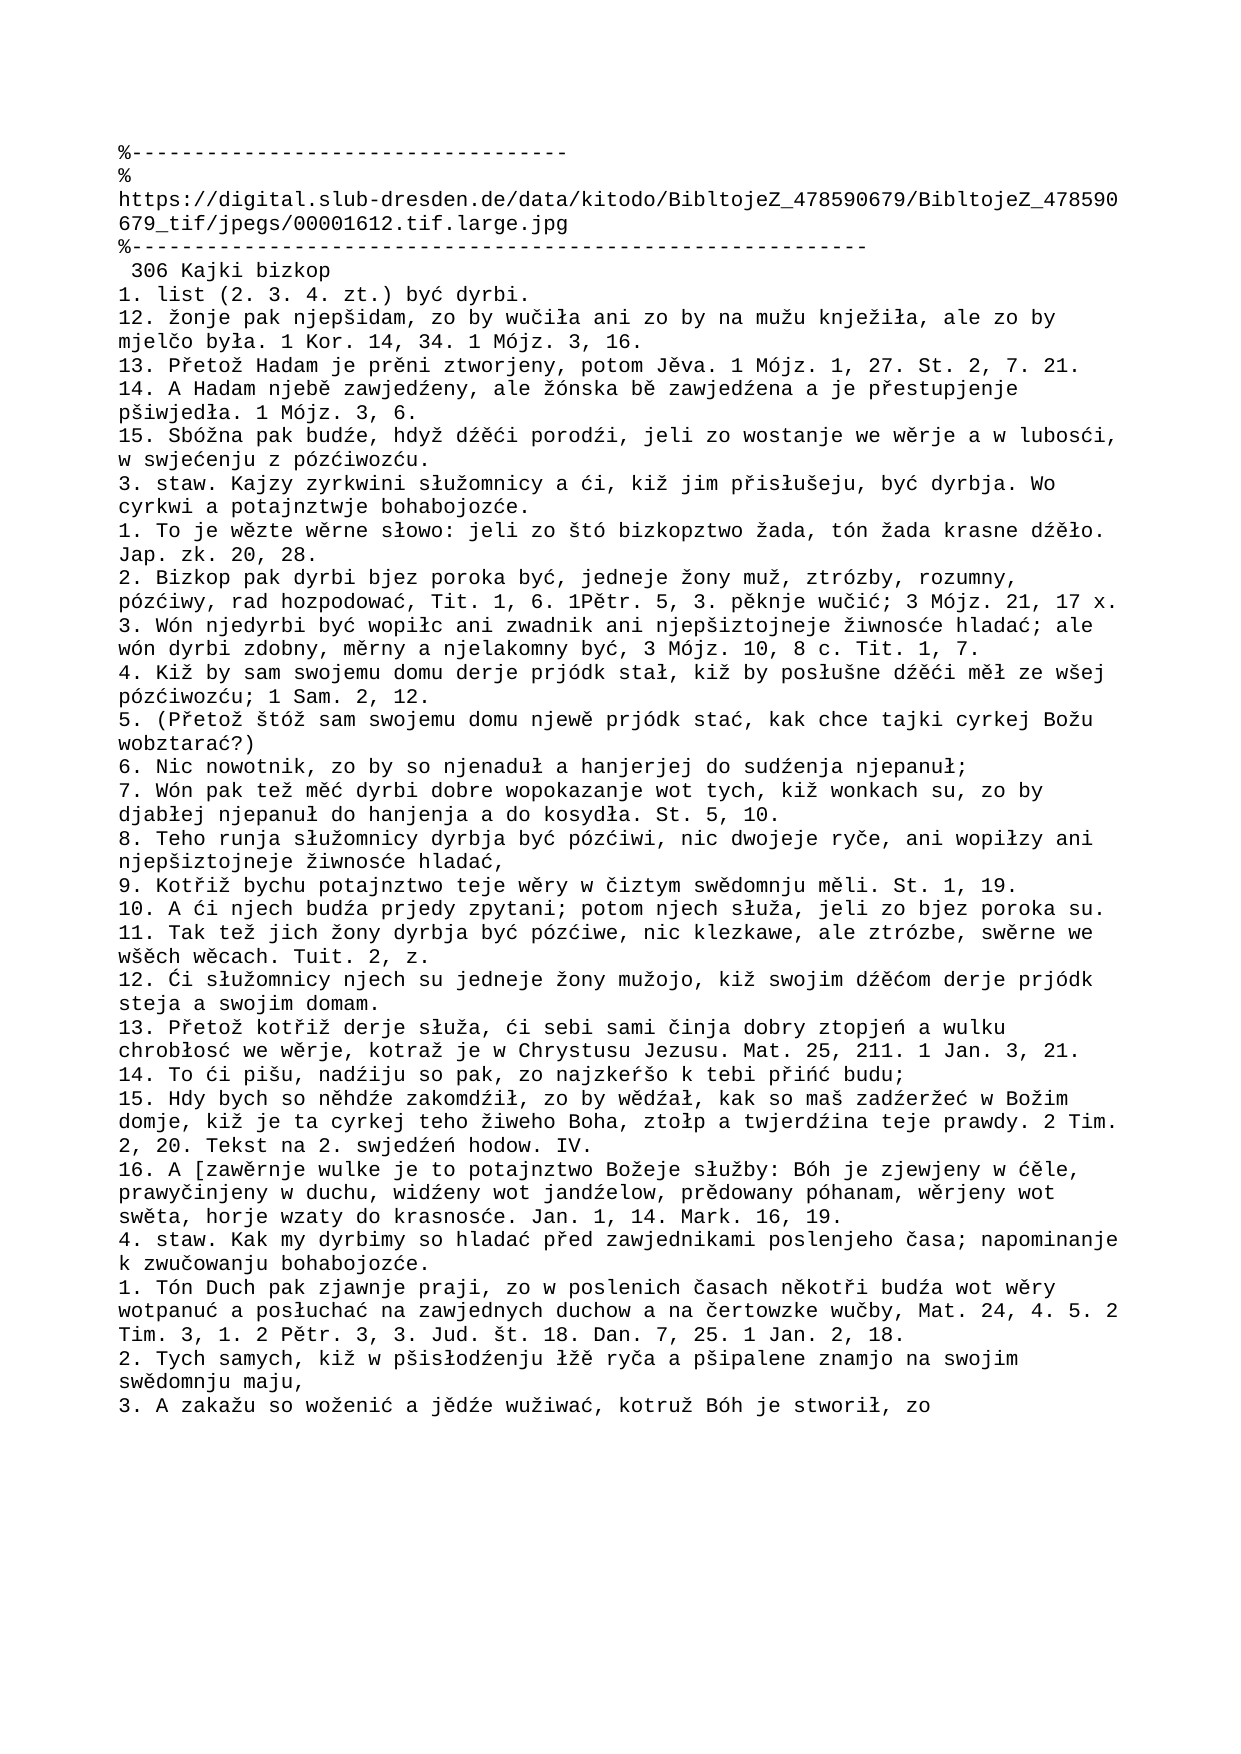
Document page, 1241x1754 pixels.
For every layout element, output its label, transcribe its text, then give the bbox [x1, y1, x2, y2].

text 13. Přetož kotřiž derje słuža, ći sebi sami činja dobry ztopjeń a wulku chrobłosć we wěrje, kotraž je w Chrystusu Jezusu. Mat. 25, 211. 1 Jan. 3, 21. [118, 1017, 1122, 1064]
text 6. Nic nowotnik, zo by so njenaduł a hanjerjej do sudźenja njepanuł; [118, 757, 1122, 780]
text 13. Přetož Hadam je prěni ztworjeny, potom Jěva. 1 Mójz. 1, 27. St. 2, 7. 21. [118, 354, 1122, 378]
text 12. žonje pak njepšidam, zo by wučiła ani zo by na mužu knježiła, ale zo by mjelčo była. 1 Kor. 14, 34. 1 Mójz. 3, 16. [118, 307, 1122, 354]
text 306 Kajki bizkop [118, 260, 1122, 284]
text 10. A ći njech budźa prjedy zpytani; potom njech słuža, jeli zo bjez poroka su. [118, 898, 1122, 922]
text 2. Bizkop pak dyrbi bjez poroka być, jedneje žony muž, ztrózby, rozumny, pózćiwy, rad hozpodować, Tit. 1, 6. 1Pětr. 5, 3. pěknje wučić; 3 Mójz. 21, 17 x. [118, 567, 1122, 615]
text 12. Ći słužomnicy njech su jedneje žony mužojo, kiž swojim dźěćom derje prjódk steja a swojim domam. [118, 969, 1122, 1017]
text 8. Teho runja słužomnicy dyrbja być pózćiwi, nic dwojeje ryče, ani wopiłzy ani njepšiztojneje žiwnosće hladać, [118, 827, 1122, 875]
text 2. Tych samych, kiž w pšisłodźenju łžě ryča a pšipalene znamjo na swojim swědomnju maju, [118, 1348, 1122, 1395]
text 4. Kiž by sam swojemu domu derje prjódk stał, kiž by posłušne dźěći měł ze wšej pózćiwozću; 1 Sam. 2, 12. [118, 662, 1122, 709]
text %----------------------------------------------------------- [118, 236, 1122, 260]
text 14. A Hadam njebě zawjedźeny, ale žónska bě zawjedźena a je přestupjenje pšiwjedła. 1 Mójz. 3, 6. [118, 378, 1122, 426]
text % https://digital.slub-dresden.de/data/kitodo/BibltojeZ_478590679/BibltojeZ_478590679_tif/jpegs/00001612.tif.large.jpg [118, 165, 1122, 236]
text 11. Tak tež jich žony dyrbja być pózćiwe, nic klezkawe, ale ztrózbe, swěrne we wšěch wěcach. Tuit. 2, z. [118, 922, 1122, 969]
text 3. Wón njedyrbi być wopiłc ani zwadnik ani njepšiztojneje žiwnosće hladać; ale wón dyrbi zdobny, měrny a njelakomny być, 3 Mójz. 10, 8 c. Tit. 1, 7. [118, 615, 1122, 662]
text 1. To je wězte wěrne słowo: jeli zo štó bizkopztwo žada, tón žada krasne dźěło. Jap. zk. 20, 28. [118, 520, 1122, 567]
text 15. Hdy bych so něhdźe zakomdźił, zo by wědźał, kak so maš zadźeržeć w Božim domje, kiž je ta cyrkej teho žiweho Boha, ztołp a twjerdźina teje prawdy. 2 Tim. 2, 20. Tekst na 2. swjedźeń hodow. IV. [118, 1088, 1122, 1158]
text 1. Tón Duch pak zjawnje praji, zo w poslenich časach někotři budźa wot wěry wotpanuć a posłuchać na zawjednych duchow a na čertowzke wučby, Mat. 24, 4. 5. 2 Tim. 3, 1. 2 Pětr. 3, 3. Jud. št. 18. Dan. 7, 25. 1 Jan. 2, 18. [118, 1277, 1122, 1348]
text %----------------------------------- [118, 142, 1122, 165]
text 9. Kotřiž bychu potajnztwo teje wěry w čiztym swědomnju měli. St. 1, 19. [118, 875, 1122, 898]
text 3. A zakažu so woženić a jědźe wužiwać, kotruž Bóh je stworił, zo [118, 1395, 1122, 1419]
text 7. Wón pak tež měć dyrbi dobre wopokazanje wot tych, kiž wonkach su, zo by djabłej njepanuł do hanjenja a do kosydła. St. 5, 10. [118, 780, 1122, 827]
text 15. Sbóžna pak budźe, hdyž dźěći porodźi, jeli zo wostanje we wěrje a w lubosći, w swjećenju z pózćiwozću. [118, 426, 1122, 473]
text 1. list (2. 3. 4. zt.) być dyrbi. [118, 284, 1122, 307]
text 16. A [zawěrnje wulke je to potajnztwo Božeje słužby: Bóh je zjewjeny w ćěle, prawyčinjeny w duchu, widźeny wot jandźelow, prědowany póhanam, wěrjeny wot swěta, horje wzaty do krasnosće. Jan. 1, 14. Mark. 16, 19. [118, 1158, 1122, 1229]
text 14. To ći pišu, nadźiju so pak, zo najzkeŕšo k tebi přińć budu; [118, 1064, 1122, 1088]
text 3. staw. Kajzy zyrkwini słužomnicy a ći, kiž jim přisłušeju, być dyrbja. Wo cyrkwi a potajnztwje bohabojozće. [118, 473, 1122, 520]
text 5. (Přetož štóž sam swojemu domu njewě prjódk stać, kak chce tajki cyrkej Božu wobztarać?) [118, 709, 1122, 757]
text 4. staw. Kak my dyrbimy so hladać před zawjednikami poslenjeho časa; napominanje k zwučowanju bohabojozće. [118, 1229, 1122, 1277]
